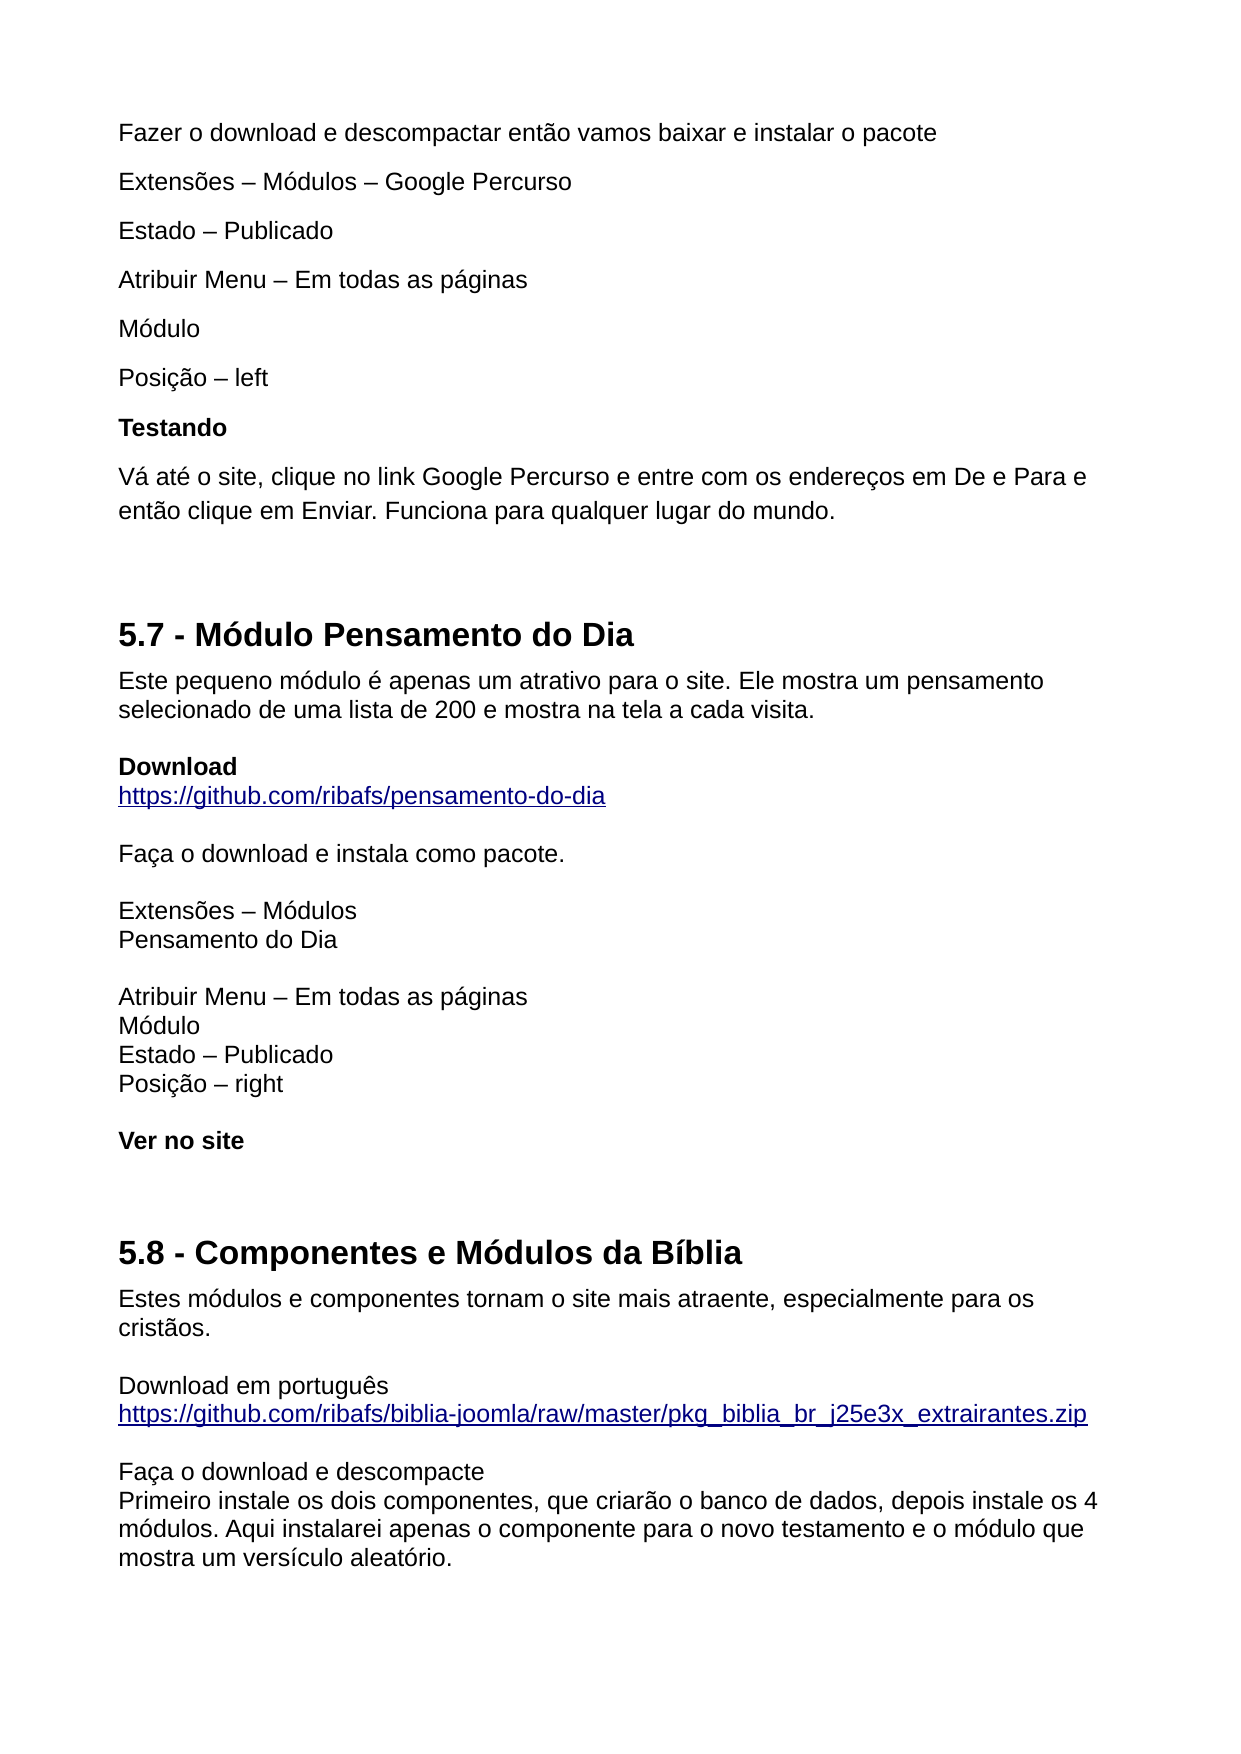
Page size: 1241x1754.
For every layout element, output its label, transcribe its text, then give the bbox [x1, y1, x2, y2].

text Posição – left [118, 363, 1122, 392]
text Faça o download e descompacte [118, 1457, 1122, 1486]
text Download [118, 752, 1122, 781]
subtitle 5.7 - Módulo Pensamento do Dia [118, 615, 1122, 654]
text Ver no site [118, 1126, 1122, 1155]
text Vá até o site, clique no link Google Percurso e entre com os endereços em De e Para e então clique em Enviar. Funciona para qualquer lugar do mundo. [118, 462, 1122, 525]
text https://github.com/ribafs/pensamento-do-dia [118, 781, 1122, 810]
text Estado – Publicado [118, 216, 1122, 245]
text Faça o download e instala como pacote. [118, 839, 1122, 867]
text Estes módulos e componentes tornam o site mais atraente, especialmente para os cristãos. [118, 1284, 1122, 1342]
text Extensões – Módulos [118, 896, 1122, 925]
text Testando [118, 412, 1122, 441]
text Extensões – Módulos – Google Percurso [118, 167, 1122, 196]
text Módulo [118, 314, 1122, 343]
text Posição – right [118, 1069, 1122, 1097]
subtitle 5.8 - Componentes e Módulos da Bíblia [118, 1233, 1122, 1272]
text Este pequeno módulo é apenas um atrativo para o site. Ele mostra um pensamento selecionado de uma lista de 200 e mostra na tela a cada visita. [118, 666, 1122, 724]
text Atribuir Menu – Em todas as páginas [118, 982, 1122, 1011]
text Primeiro instale os dois componentes, que criarão o banco de dados, depois instale os 4 módulos. Aqui instalarei apenas o componente para o novo testamento e o módulo que mostra um versículo aleatório. [118, 1486, 1122, 1572]
text https://github.com/ribafs/biblia-joomla/raw/master/pkg_biblia_br_j25e3x_extrairantes.zip [118, 1399, 1122, 1428]
text Fazer o download e descompactar então vamos baixar e instalar o pacote [118, 118, 1122, 147]
text Módulo [118, 1011, 1122, 1040]
text Estado – Publicado [118, 1040, 1122, 1069]
text Download em português [118, 1371, 1122, 1399]
text Pensamento do Dia [118, 925, 1122, 954]
text Atribuir Menu – Em todas as páginas [118, 265, 1122, 294]
